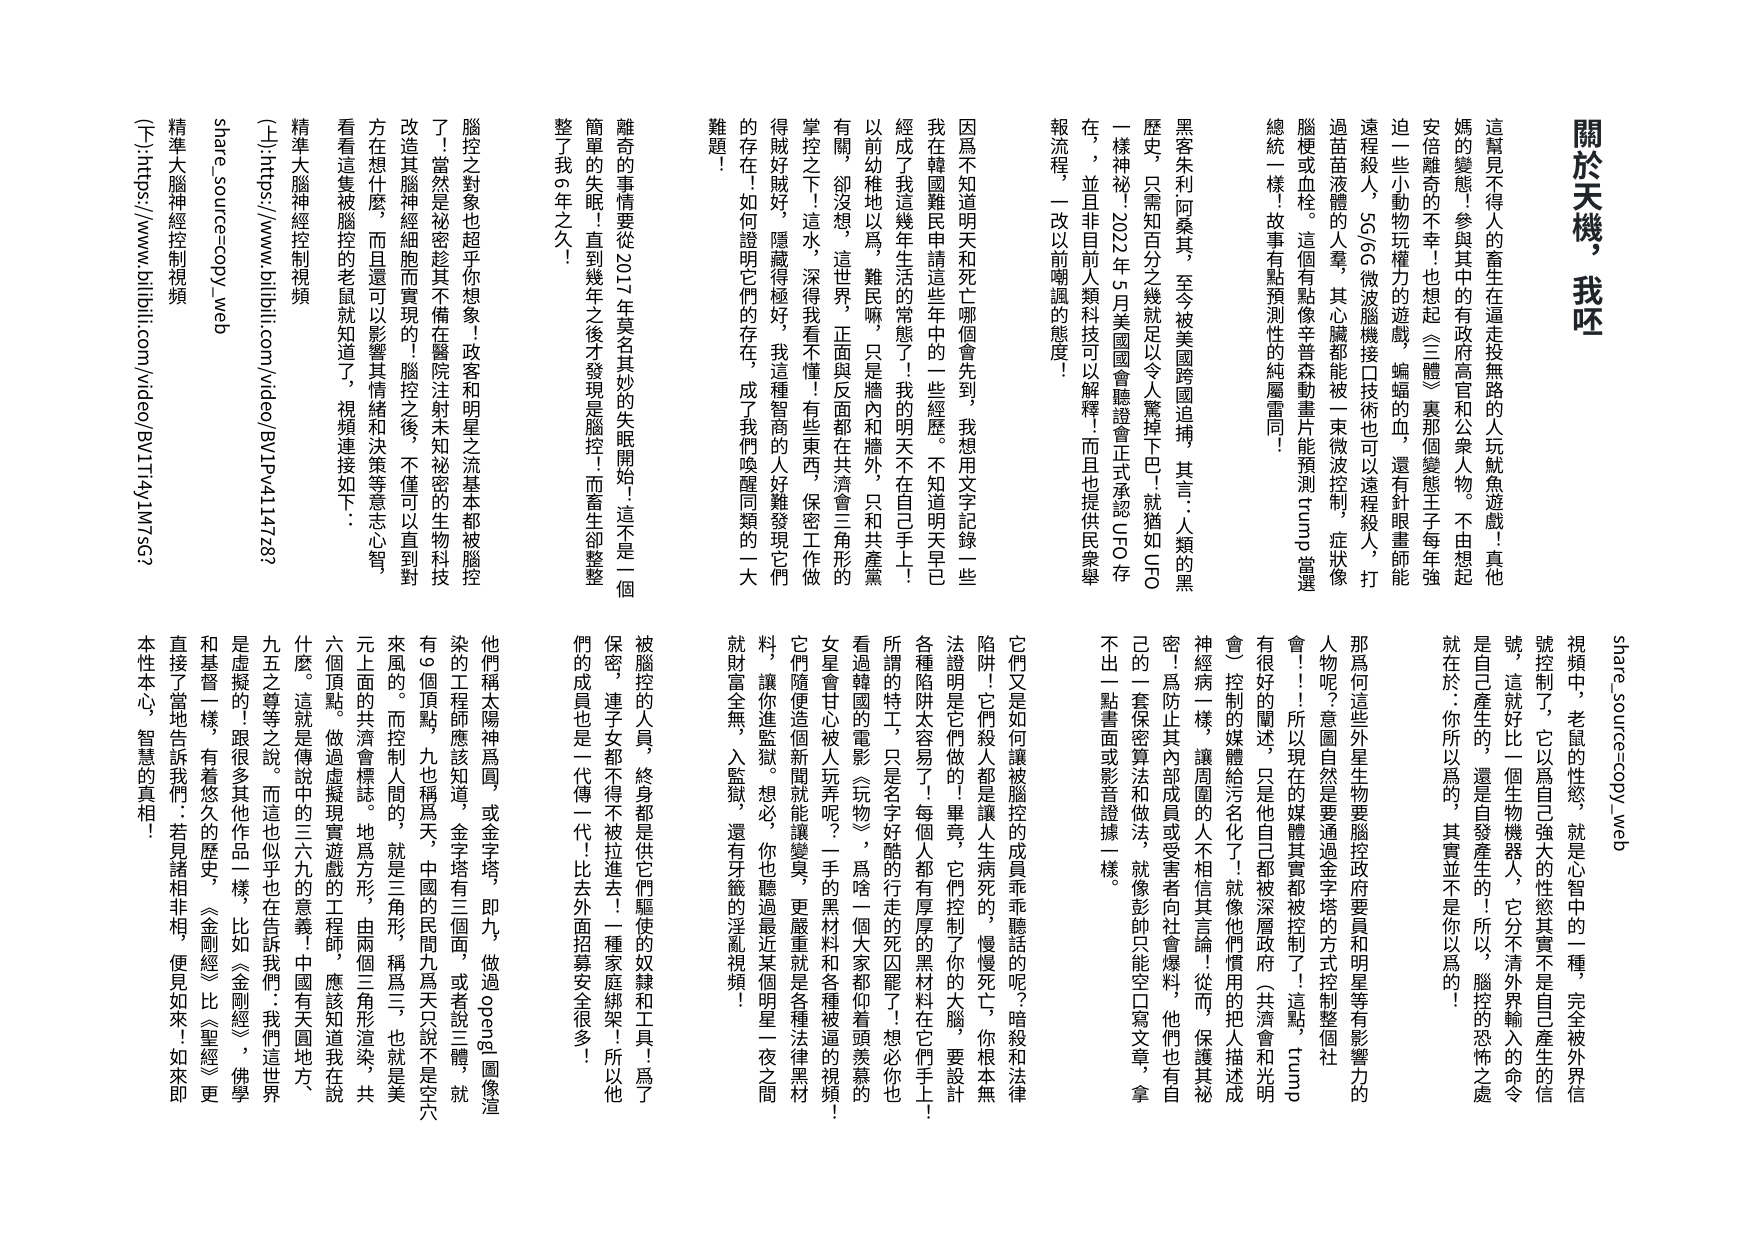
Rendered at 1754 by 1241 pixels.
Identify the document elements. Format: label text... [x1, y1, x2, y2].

text 精準大腦神經控制視頻 (下):https://www.bilibili.com/video/BV1Ti4y1M7sG? [133, 118, 192, 605]
text 黑客朱利.阿桑其，至今被美國跨國追捕，其言：人類的黑歷史，只需知百分之幾就足以令人驚掉下巴！就猶如UFO一樣神祕！2022年5月美國國會聽證會正式承認UFO存在，，並且非目前人類科技可以解釋！而且也提供民衆舉報流程，一改以前嘲諷的態度！ [1046, 118, 1198, 605]
text share_source=copy_web [1609, 635, 1636, 1122]
text 他們稱太陽神爲圓，或金字塔，即九，做過opengl圖像渲染的工程師應該知道，金字塔有三個面，或者說三體，就有9個頂點，九也稱爲天，中國的民間九爲天只說不是空穴來風的。而控制人間的，就是三角形，稱爲三，也就是美元上面的共濟會標誌。地爲方形，由兩個三角形渲染，共六個頂點。做過虛擬現實遊戲的工程師，應該知道我在說什麼。這就是傳說中的三六九的意義！中國有天圓地方、九五之尊等之說。而這也似乎也在告訴我們：我們這世界是虛擬的！跟很多其他作品一樣，比如《金剛經》，佛學和基督一樣，有着悠久的歷史，《金剛經》比《聖經》更直接了當地告訴我們：若見諸相非相，便見如來！如來即本性本心，智慧的真相！ [134, 635, 504, 1122]
text 視頻中，老鼠的性慾，就是心智中的一種，完全被外界信號控制了，它以爲自己強大的性慾其實不是自己產生的信號，這就好比一個生物機器人，它分不清外界輸入的命令是自己產生的，還是自發產生的！所以，腦控的恐怖之處就在於：你所以爲的，其實並不是你以爲的！ [1438, 635, 1590, 1122]
text 精準大腦神經控制視頻 (上):https://www.bilibili.com/video/BV1Pv41147z8? [256, 118, 314, 605]
text 被腦控的人員，終身都是供它們驅使的奴隸和工具！爲了保密，連子女都不得不被拉進去！一種家庭綁架！所以他們的成員也是一代傳一代！比去外面招募安全很多！ [569, 635, 659, 1122]
text 離奇的事情要從2017年莫名其妙的失眠開始！這不是一個簡單的失眠！直到幾年之後才發現是腦控！而畜生卻整整整了我6年之久！ [550, 118, 639, 605]
text 它們又是如何讓被腦控的成員乖乖聽話的呢？暗殺和法律陷阱！它們殺人都是讓人生病死的，慢慢死亡，你根本無法證明是它們做的！畢竟，它們控制了你的大腦，要設計各種陷阱太容易了！每個人都有厚厚的黑材料在它們手上！所謂的特工，只是名字好酷的行走的死囚罷了！想必你也看過韓國的電影《玩物》，爲啥一個大家都仰着頭羨慕的女星會甘心被人玩弄呢？一手的黑材料和各種被逼的視頻！它們隨便造個新聞就能讓變臭，更嚴重就是各種法律黑材料，讓你進監獄。想必，你也聽過最近某個明星一夜之間就財富全無，入監獄，還有牙籤的淫亂視頻！ [723, 635, 1032, 1122]
text share_source=copy_web [210, 118, 237, 605]
subtitle 關於天機，我呸 [1566, 118, 1611, 605]
text 因爲不知道明天和死亡哪個會先到，我想用文字記錄一些我在韓國難民申請這些年中的一些經歷。不知道明天早已經成了我這幾年生活的常態了！我的明天不在自己手上！以前幼稚地以爲，難民嘛，只是牆內和牆外，只和共產黨有關，卻沒想，這世界，正面與反面都在共濟會三角形的掌控之下！這水，深得我看不懂！有些東西，保密工作做得賊好賊好，隱藏得極好，我這種智商的人好難發現它們的存在！如何證明它們的存在，成了我們喚醒同類的一大難題！ [704, 118, 981, 605]
text 那爲何這些外星生物要腦控政府要員和明星等有影響力的人物呢？意圖自然是要通過金字塔的方式控制整個社會！！！所以現在的媒體其實都被控制了！這點，trump有很好的闡述，只是他自己都被深層政府（共濟會和光明會）控制的媒體給污名化了！就像他們慣用的把人描述成神經病一樣，讓周圍的人不相信其言論！從而，保護其祕密！爲防止其內部成員或受害者向社會爆料，他們也有自己的一套保密算法和做法，就像彭帥只能空口寫文章，拿不出一點書面或影音證據一樣。 [1096, 635, 1373, 1122]
text 這幫見不得人的畜生在逼走投無路的人玩魷魚遊戲！真他媽的變態！參與其中的有政府高官和公衆人物。不由想起安倍離奇的不幸！也想起《三體》裏那個變態王子每年強迫一些小動物玩權力的遊戲，蝙蝠的血，還有針眼畫師能遠程殺人，5G/6G微波腦機接口技術也可以遠程殺人，打過苗苗液體的人羣，其心臟都能被一束微波控制，症狀像腦梗或血栓。這個有點像辛普森動畫片能預測trump當選總統一樣！故事有點預測性的純屬雷同！ [1262, 118, 1508, 605]
text 腦控之對象也超乎你想象！政客和明星之流基本都被腦控了！當然是祕密趁其不備在醫院注射未知祕密的生物科技改造其腦神經細胞而實現的！腦控之後，不僅可以直到對方在想什麼，而且還可以影響其情緒和決策等意志心智，看看這隻被腦控的老鼠就知道了，視頻連接如下： [333, 118, 485, 605]
